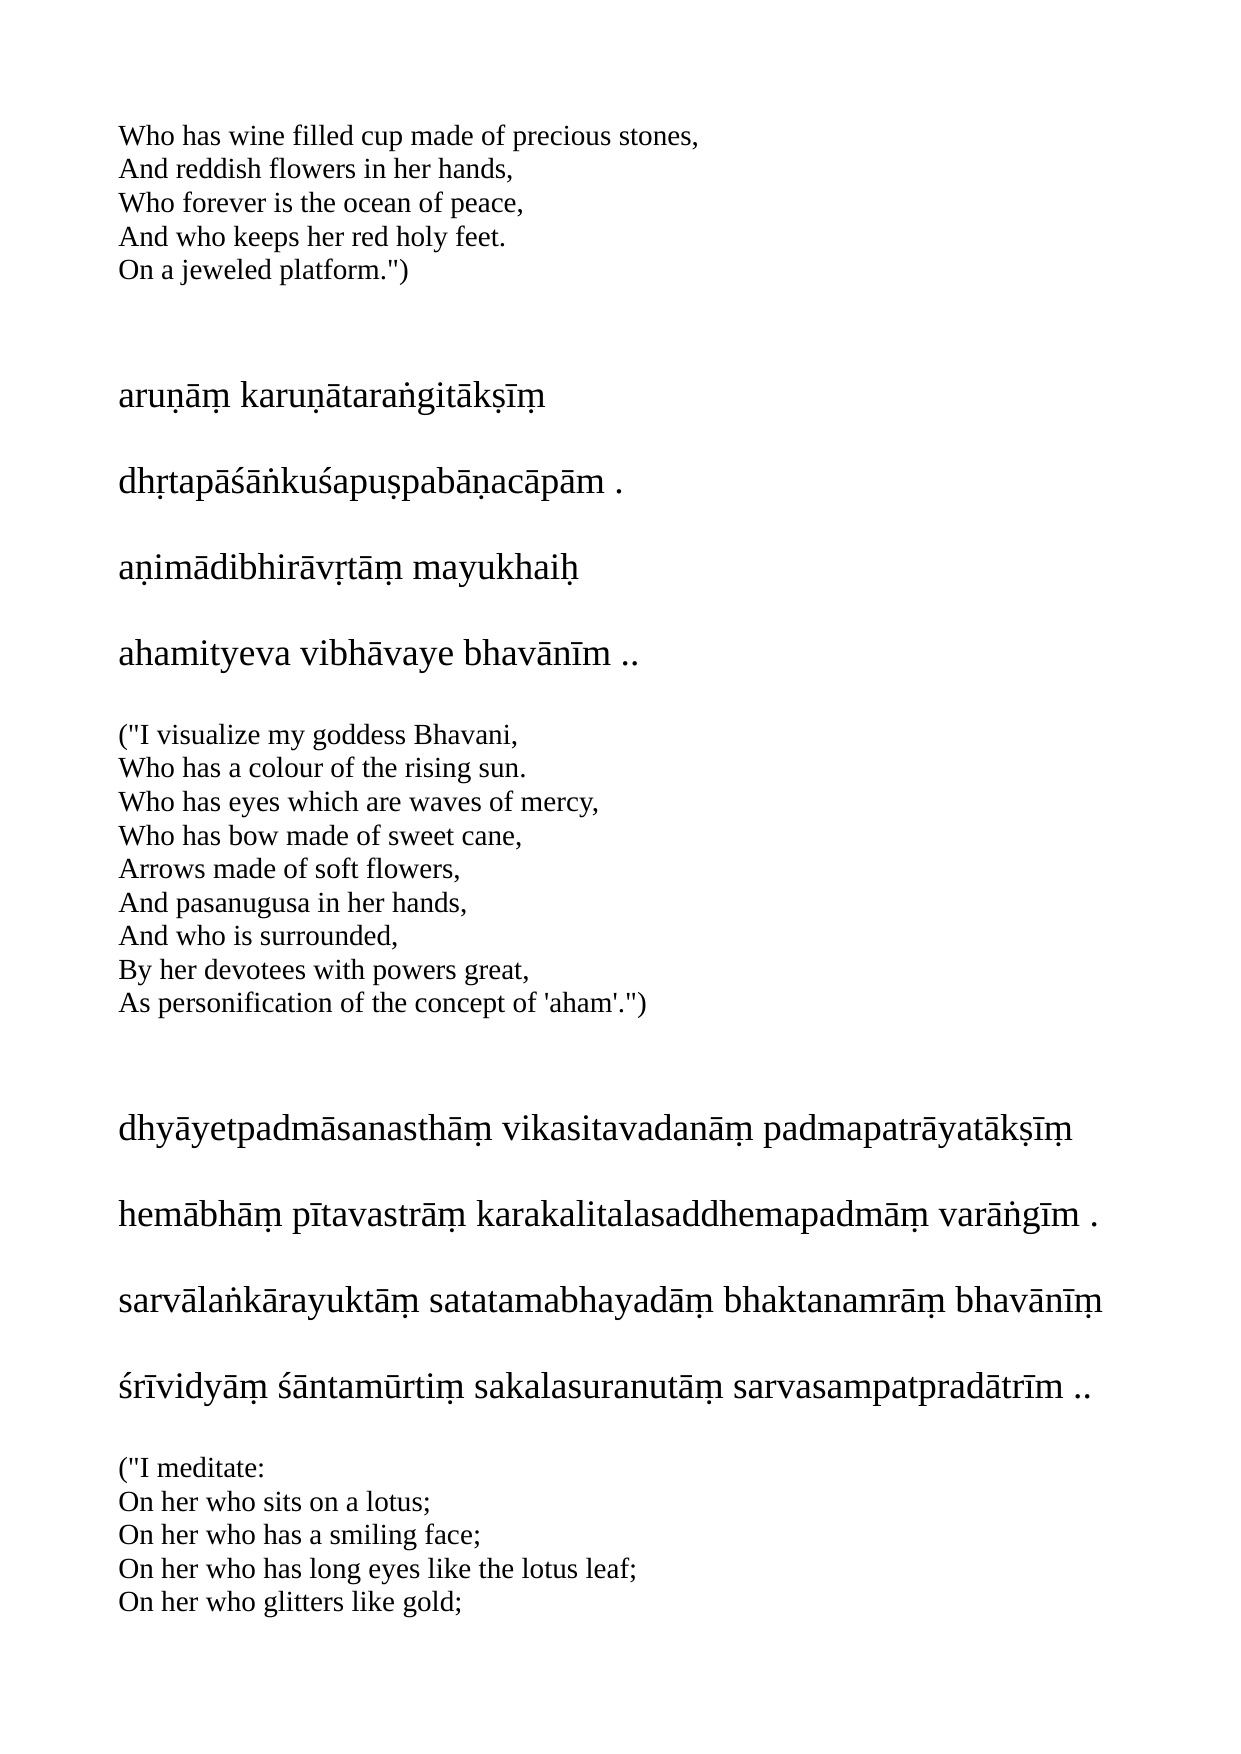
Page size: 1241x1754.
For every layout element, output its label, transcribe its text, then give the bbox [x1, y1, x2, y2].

text dhṛtapāśāṅkuśapuṣpabāṇacāpām . [118, 458, 1122, 501]
text aṇimādibhirāvṛtāṃ mayukhaiḥ [118, 544, 1122, 588]
text Who has wine filled cup made of precious stones, [118, 118, 1122, 152]
text On a jeweled platform.") [118, 252, 1122, 286]
text Who has eyes which are waves of mercy, [118, 784, 1122, 818]
text By her devotees with powers great, [118, 952, 1122, 985]
text And who keeps her red holy feet. [118, 219, 1122, 252]
text ("I meditate: [118, 1450, 1122, 1484]
text And pasanugusa in her hands, [118, 885, 1122, 918]
text On her who has a smiling face; [118, 1517, 1122, 1551]
text Who has a colour of the rising sun. [118, 751, 1122, 784]
text śrīvidyāṃ śāntamūrtiṃ sakalasuranutāṃ sarvasampatpradātrīm .. [118, 1364, 1122, 1407]
text aruṇāṃ karuṇātaraṅgitākṣīṃ [118, 372, 1122, 415]
text On her who glitters like gold; [118, 1584, 1122, 1618]
text Who forever is the ocean of peace, [118, 185, 1122, 219]
text sarvālaṅkārayuktāṃ satatamabhayadāṃ bhaktanamrāṃ bhavānīṃ [118, 1278, 1122, 1321]
text dhyāyetpadmāsanasthāṃ vikasitavadanāṃ padmapatrāyatākṣīṃ [118, 1105, 1122, 1148]
text ahamityeva vibhāvaye bhavānīm .. [118, 631, 1122, 674]
text On her who sits on a lotus; [118, 1484, 1122, 1517]
text Arrows made of soft flowers, [118, 851, 1122, 885]
text ("I visualize my goddess Bhavani, [118, 717, 1122, 751]
text hemābhāṃ pītavastrāṃ karakalitalasaddhemapadmāṃ varāṅgīm . [118, 1191, 1122, 1234]
text And reddish flowers in her hands, [118, 152, 1122, 185]
text Who has bow made of sweet cane, [118, 818, 1122, 851]
text As personification of the concept of 'aham'.") [118, 985, 1122, 1019]
text And who is surrounded, [118, 918, 1122, 952]
text On her who has long eyes like the lotus leaf; [118, 1551, 1122, 1584]
